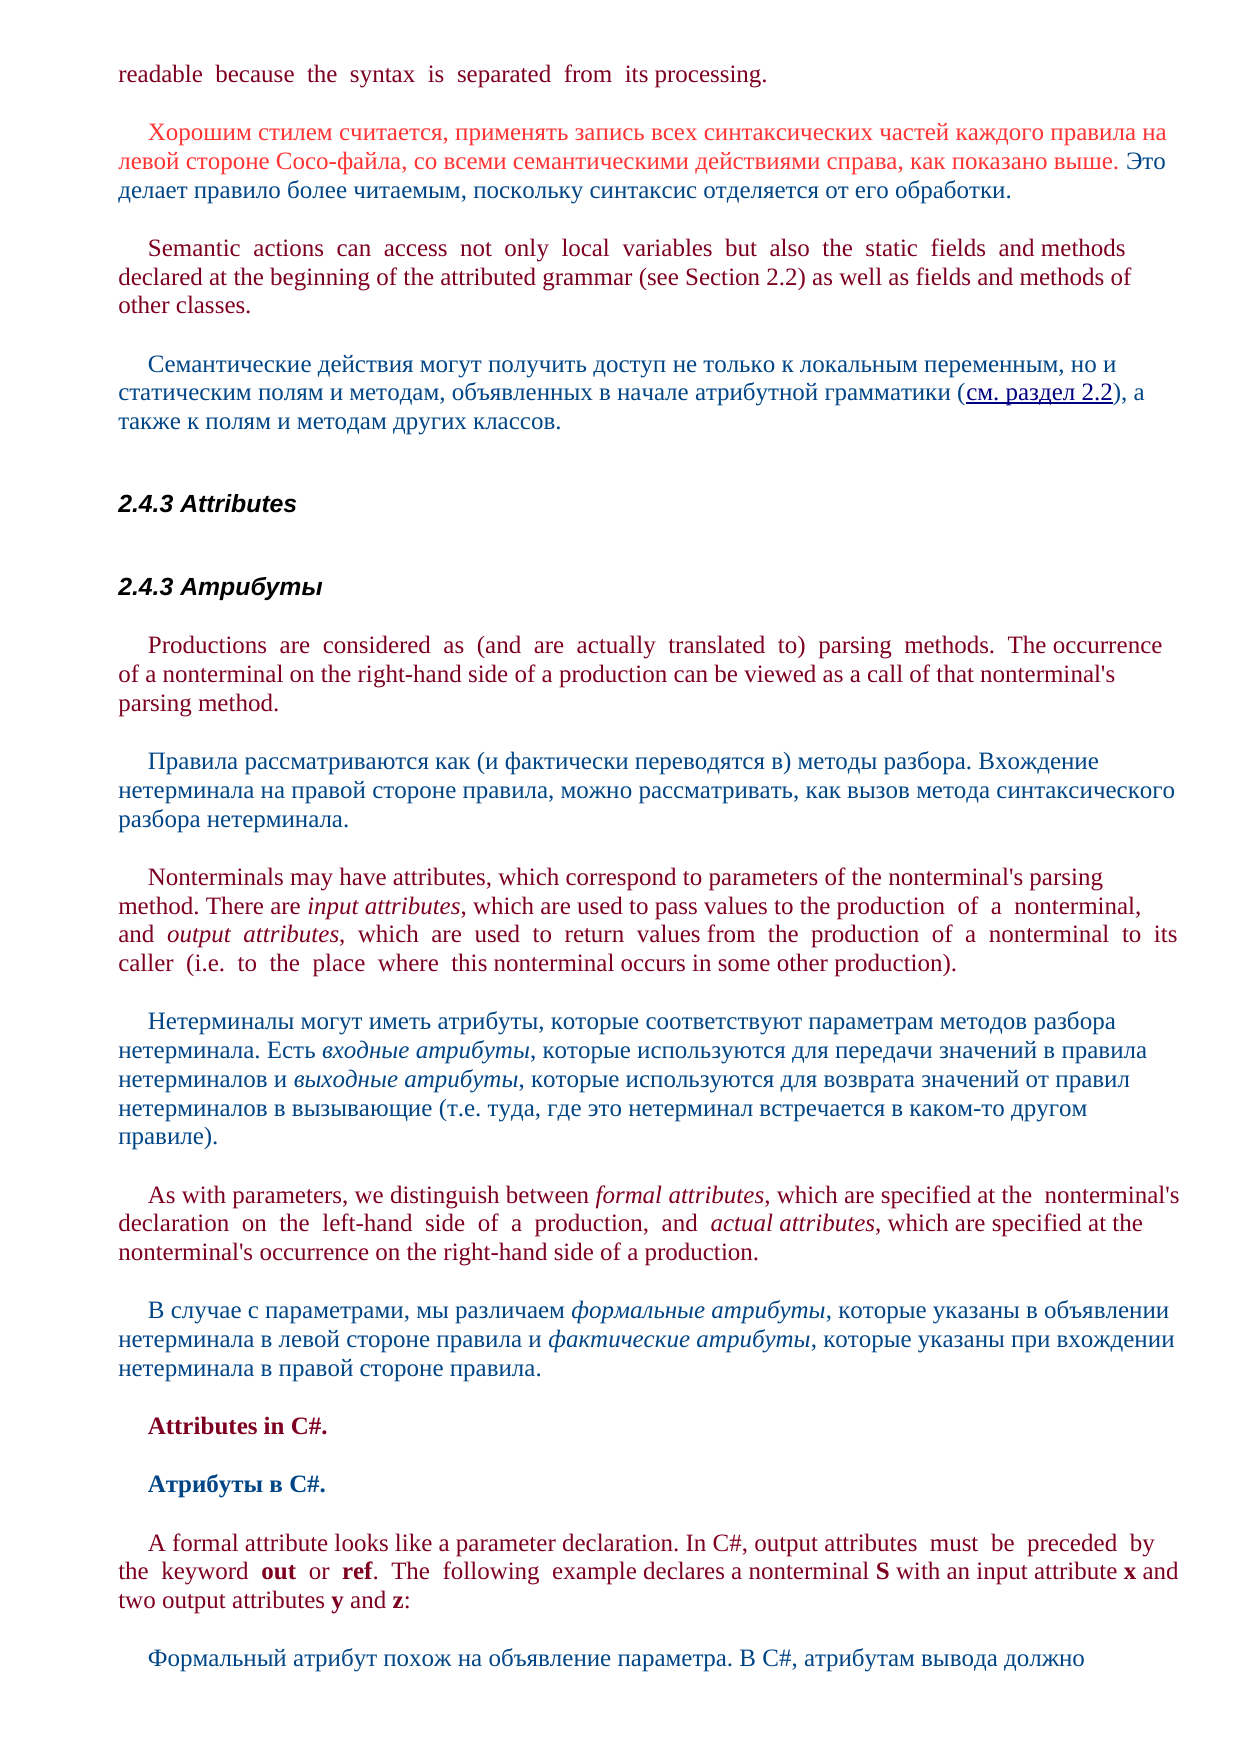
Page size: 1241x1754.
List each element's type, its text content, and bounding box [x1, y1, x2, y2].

text Правила рассматриваются как (и фактически переводятся в) методы разбора. Вхождение нетерминала на правой стороне правила, можно рассматривать, как вызов метода синтаксического разбора нетерминала. [118, 746, 1181, 832]
text Attributes in C#. [118, 1411, 1181, 1440]
text readable because the syntax is separated from its processing. [118, 59, 1181, 88]
text Формальный атрибут похож на объявление параметра. В C#, атрибутам вывода должно [118, 1643, 1181, 1672]
text As with parameters, we distinguish between formal attributes, which are specified at the nonterminal's declaration on the left-hand side of a production, and actual attributes, which are specified at the nonterminal's occurrence on the right-hand side of a production. [118, 1180, 1181, 1266]
text Productions are considered as (and are actually translated to) parsing methods. The occurrence of a nonterminal on the right-hand side of a production can be viewed as a call of that nonterminal's parsing method. [118, 631, 1181, 717]
text Nonterminals may have attributes, which correspond to parameters of the nonterminal's parsing method. There are input attributes, which are used to pass values to the production of a nonterminal, and output attributes, which are used to return values from the production of a nonterminal to its caller (i.e. to the place where this nonterminal occurs in some other production). [118, 862, 1181, 977]
text Атрибуты в C#. [118, 1469, 1181, 1498]
subtitle 2.4.3 Attributes [118, 489, 1181, 518]
text Нетерминалы могут иметь атрибуты, которые соответствуют параметрам методов разбора нетерминала. Есть входные атрибуты, которые используются для передачи значений в правила нетерминалов и выходные атрибуты, которые используются для возврата значений от правил нетерминалов в вызывающие (т.е. туда, где это нетерминал встречается в каком-то другом правиле). [118, 1006, 1181, 1150]
text Хорошим стилем считается, применять запись всех синтаксических частей каждого правила на левой стороне Coco-файла, со всеми семантическими действиями справа, как показано выше. Это делает правило более читаемым, поскольку синтаксис отделяется от его обработки. [118, 117, 1181, 203]
text Семантические действия могут получить доступ не только к локальным переменным, но и статическим полям и методам, объявленных в начале атрибутной грамматики (см. раздел 2.2), а также к полям и методам других классов. [118, 349, 1181, 435]
subtitle 2.4.3 Атрибуты [118, 572, 1181, 601]
text Semantic actions can access not only local variables but also the static fields and methods declared at the beginning of the attributed grammar (see Section 2.2) as well as fields and methods of other classes. [118, 233, 1181, 319]
text В случае с параметрами, мы различаем формальные атрибуты, которые указаны в объявлении нетерминала в левой стороне правила и фактические атрибуты, которые указаны при вхождении нетерминала в правой стороне правила. [118, 1295, 1181, 1382]
text A formal attribute looks like a parameter declaration. In C#, output attributes must be preceded by the keyword out or ref. The following example declares a nonterminal S with an input attribute x and two output attributes y and z: [118, 1528, 1181, 1614]
